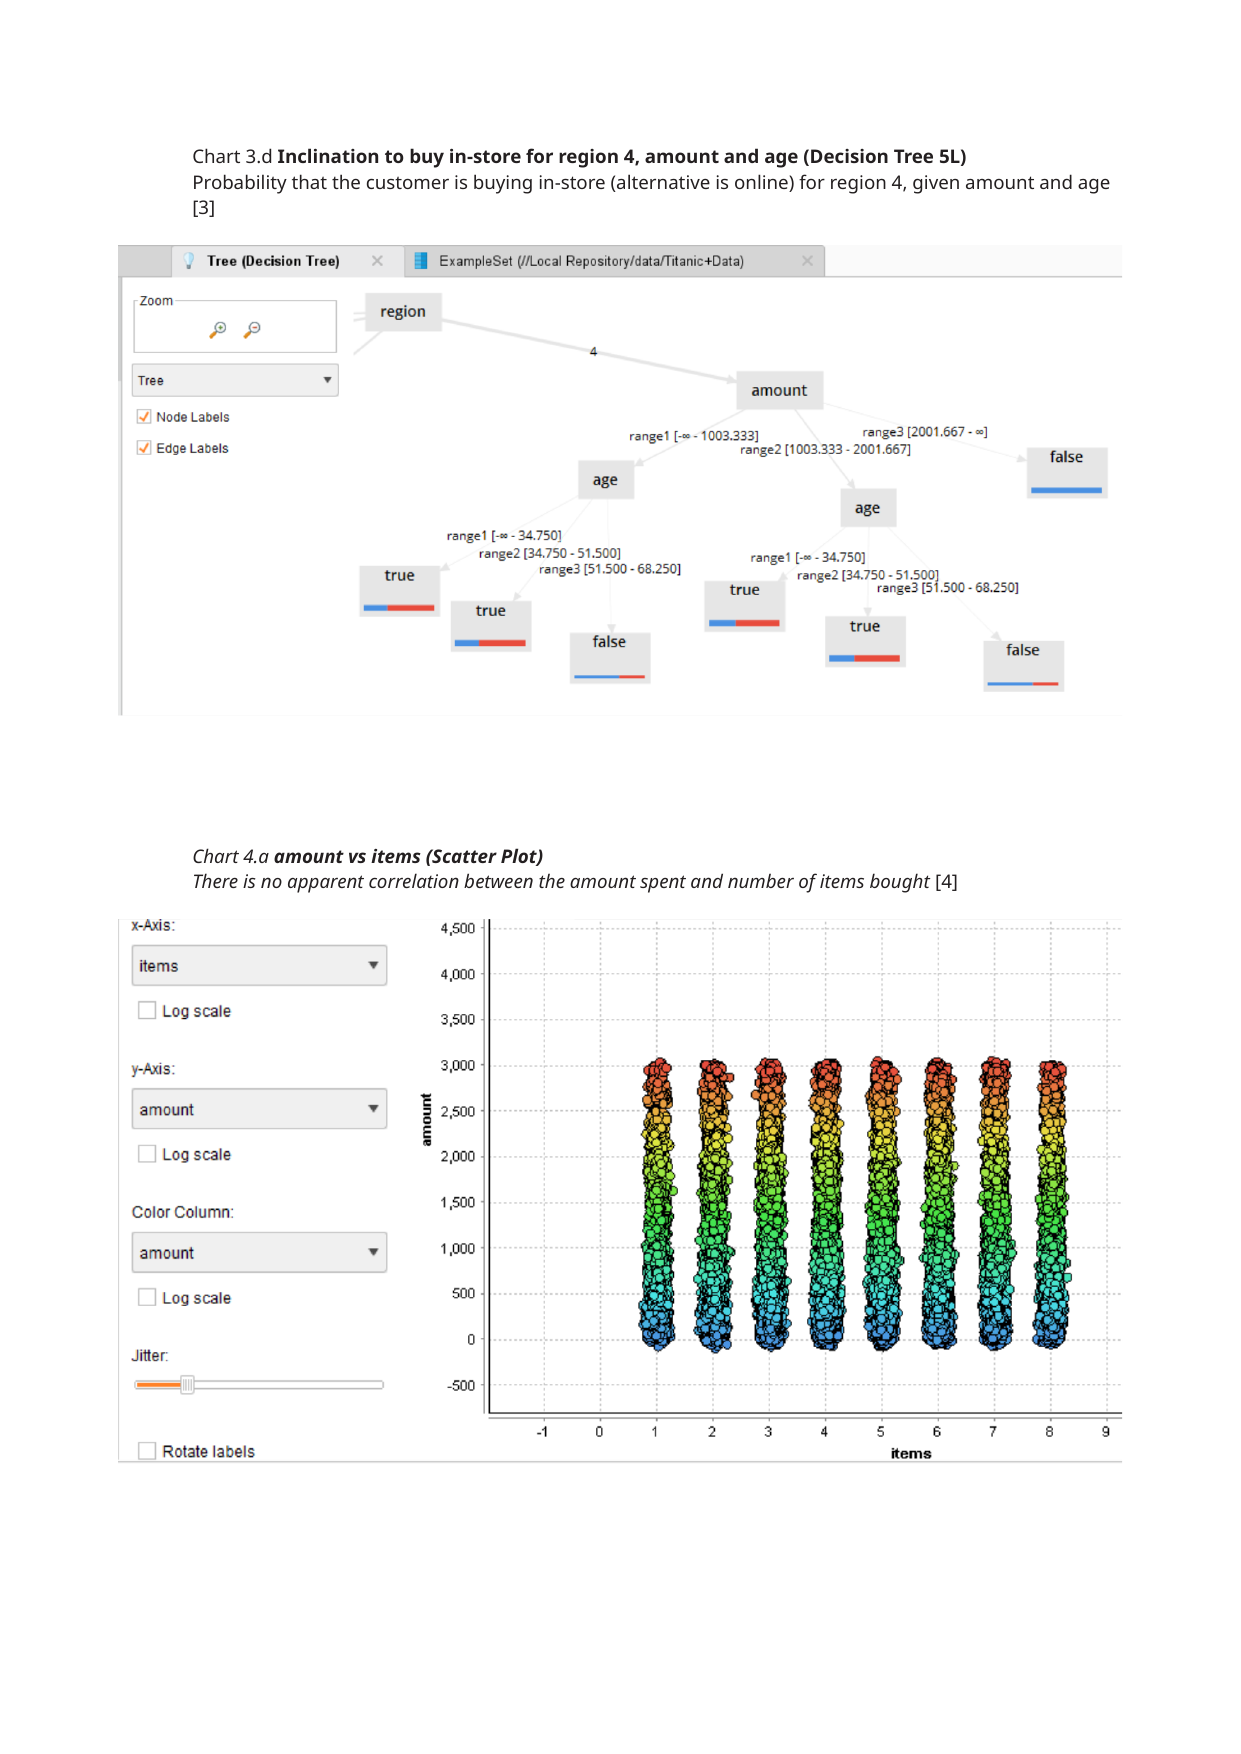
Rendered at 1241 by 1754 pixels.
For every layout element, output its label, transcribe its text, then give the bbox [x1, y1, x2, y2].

text Chart 4.a amount vs items (Scatter Plot) There is no apparent correlation between the amount spent and number of items bought [4.] [192, 843, 1122, 894]
picture [118, 245, 1123, 716]
text Chart 3.d Inclination to buy in-store for region 4, amount and age (Decision Tree 5L) Probability that the customer is buying in-store (alternative is online) for region 4, given amount and age [3.] [192, 144, 1122, 220]
picture [118, 919, 1123, 1464]
